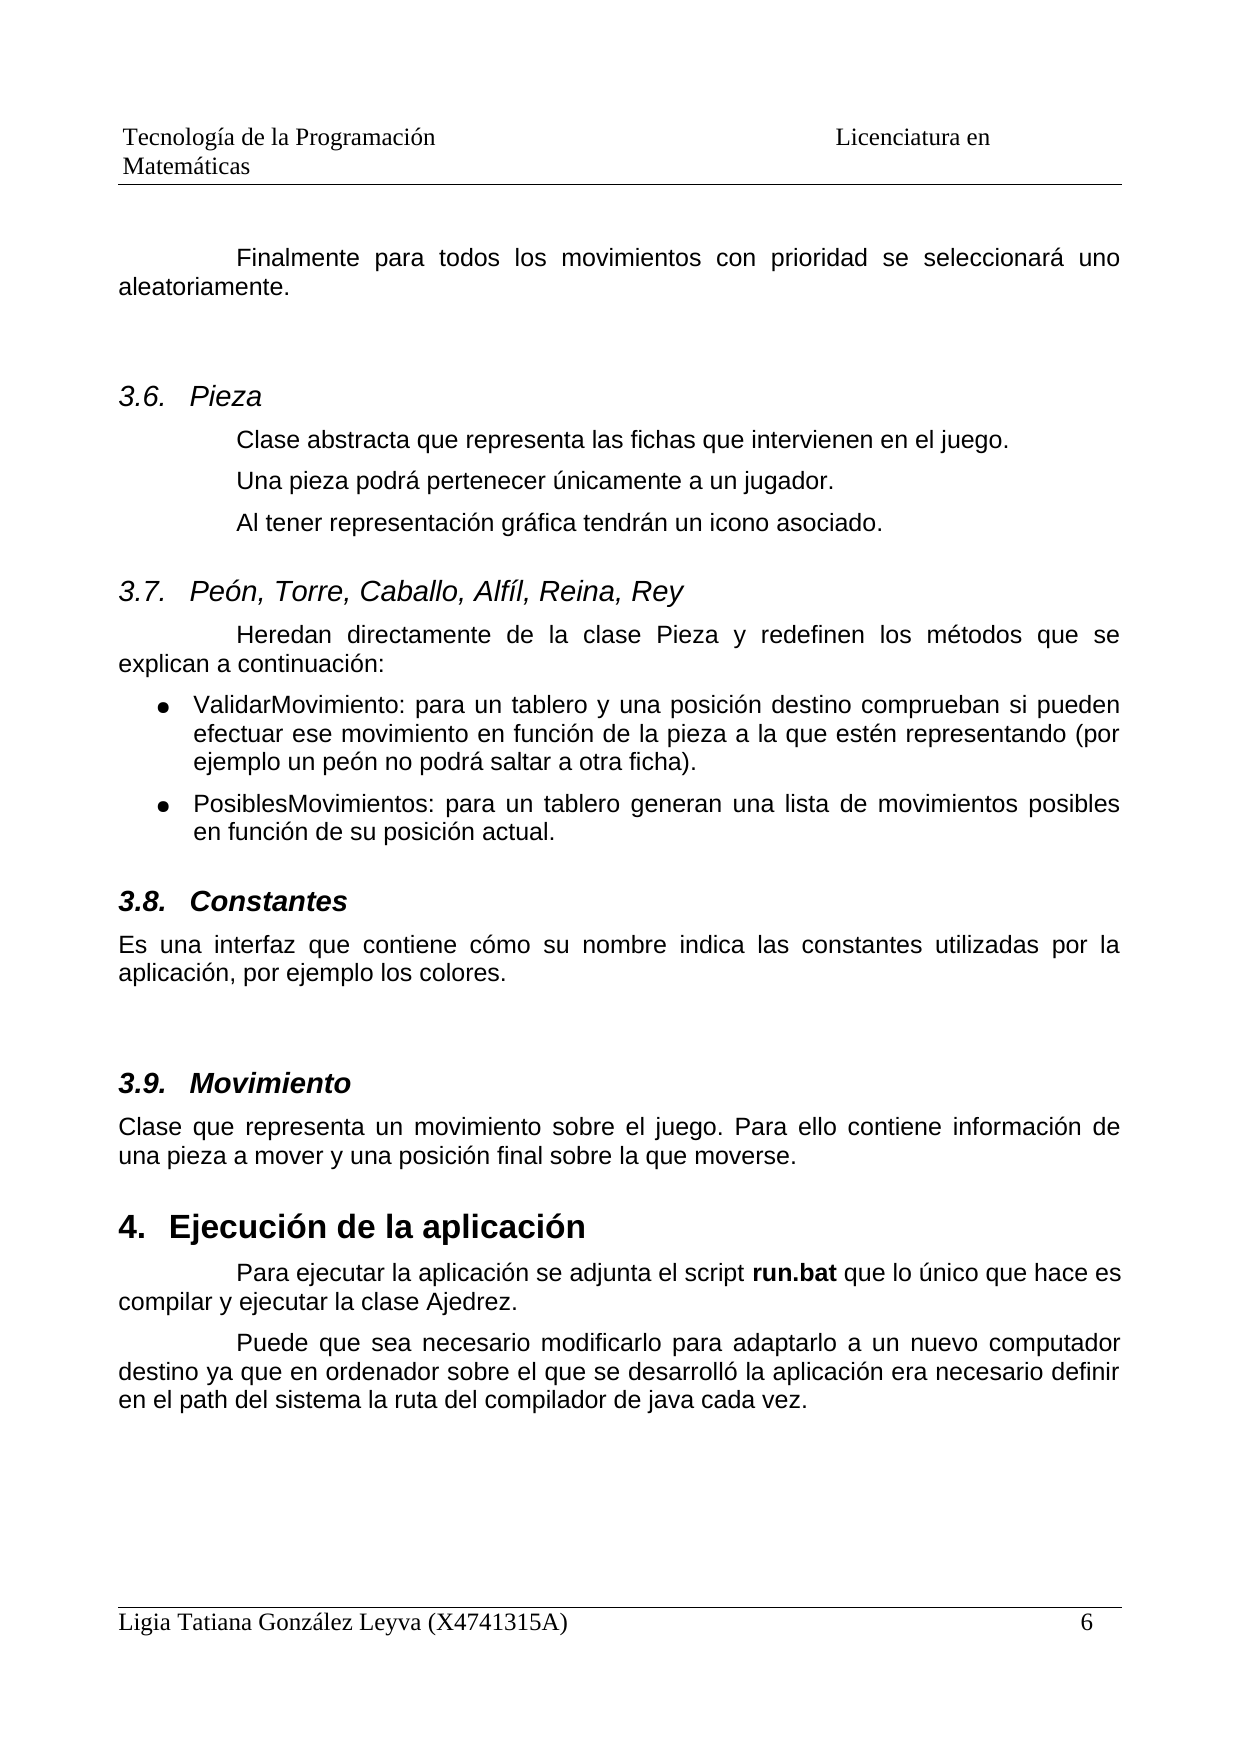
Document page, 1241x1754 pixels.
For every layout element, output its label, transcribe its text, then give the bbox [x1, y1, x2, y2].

text Al tener representación gráfica tendrán un icono asociado. [118, 507, 1122, 536]
subtitle Pieza [118, 379, 1122, 412]
subtitle Ejecución de la aplicación [118, 1207, 1122, 1246]
subtitle Constantes [118, 883, 1122, 917]
text Para ejecutar la aplicación se adjunta el script run.bat que lo único que hace es compilar y ejecutar la clase Ajedrez. [118, 1258, 1122, 1316]
text Clase que representa un movimiento sobre el juego. Para ello contiene información de una pieza a mover y una posición final sobre la que moverse. [118, 1112, 1122, 1169]
list ValidarMovimiento: para un tablero y una posición destino comprueban si pueden efectuar ese movimiento en función de la pieza a la que estén representando (por ejemplo un peón no podrá saltar a otra ficha). [156, 690, 1122, 776]
text Es una interfaz que contiene cómo su nombre indica las constantes utilizadas por la aplicación, por ejemplo los colores. [118, 929, 1122, 987]
list PosiblesMovimientos: para un tablero generan una lista de movimientos posibles en función de su posición actual. [156, 788, 1122, 846]
text Heredan directamente de la clase Pieza y redefinen los métodos que se explican a continuación: [118, 620, 1122, 677]
text Finalmente para todos los movimientos con prioridad se seleccionará uno aleatoriamente. [118, 243, 1122, 300]
subtitle Movimiento [118, 1066, 1122, 1099]
text Puede que sea necesario modificarlo para adaptarlo a un nuevo computador destino ya que en ordenador sobre el que se desarrolló la aplicación era necesario definir en el path del sistema la ruta del compilador de java cada vez. [118, 1328, 1122, 1414]
text Una pieza podrá pertenecer únicamente a un jugador. [118, 466, 1122, 495]
text Clase abstracta que representa las fichas que intervienen en el juego. [118, 425, 1122, 454]
subtitle Peón, Torre, Caballo, Alfíl, Reina, Rey [118, 574, 1122, 607]
